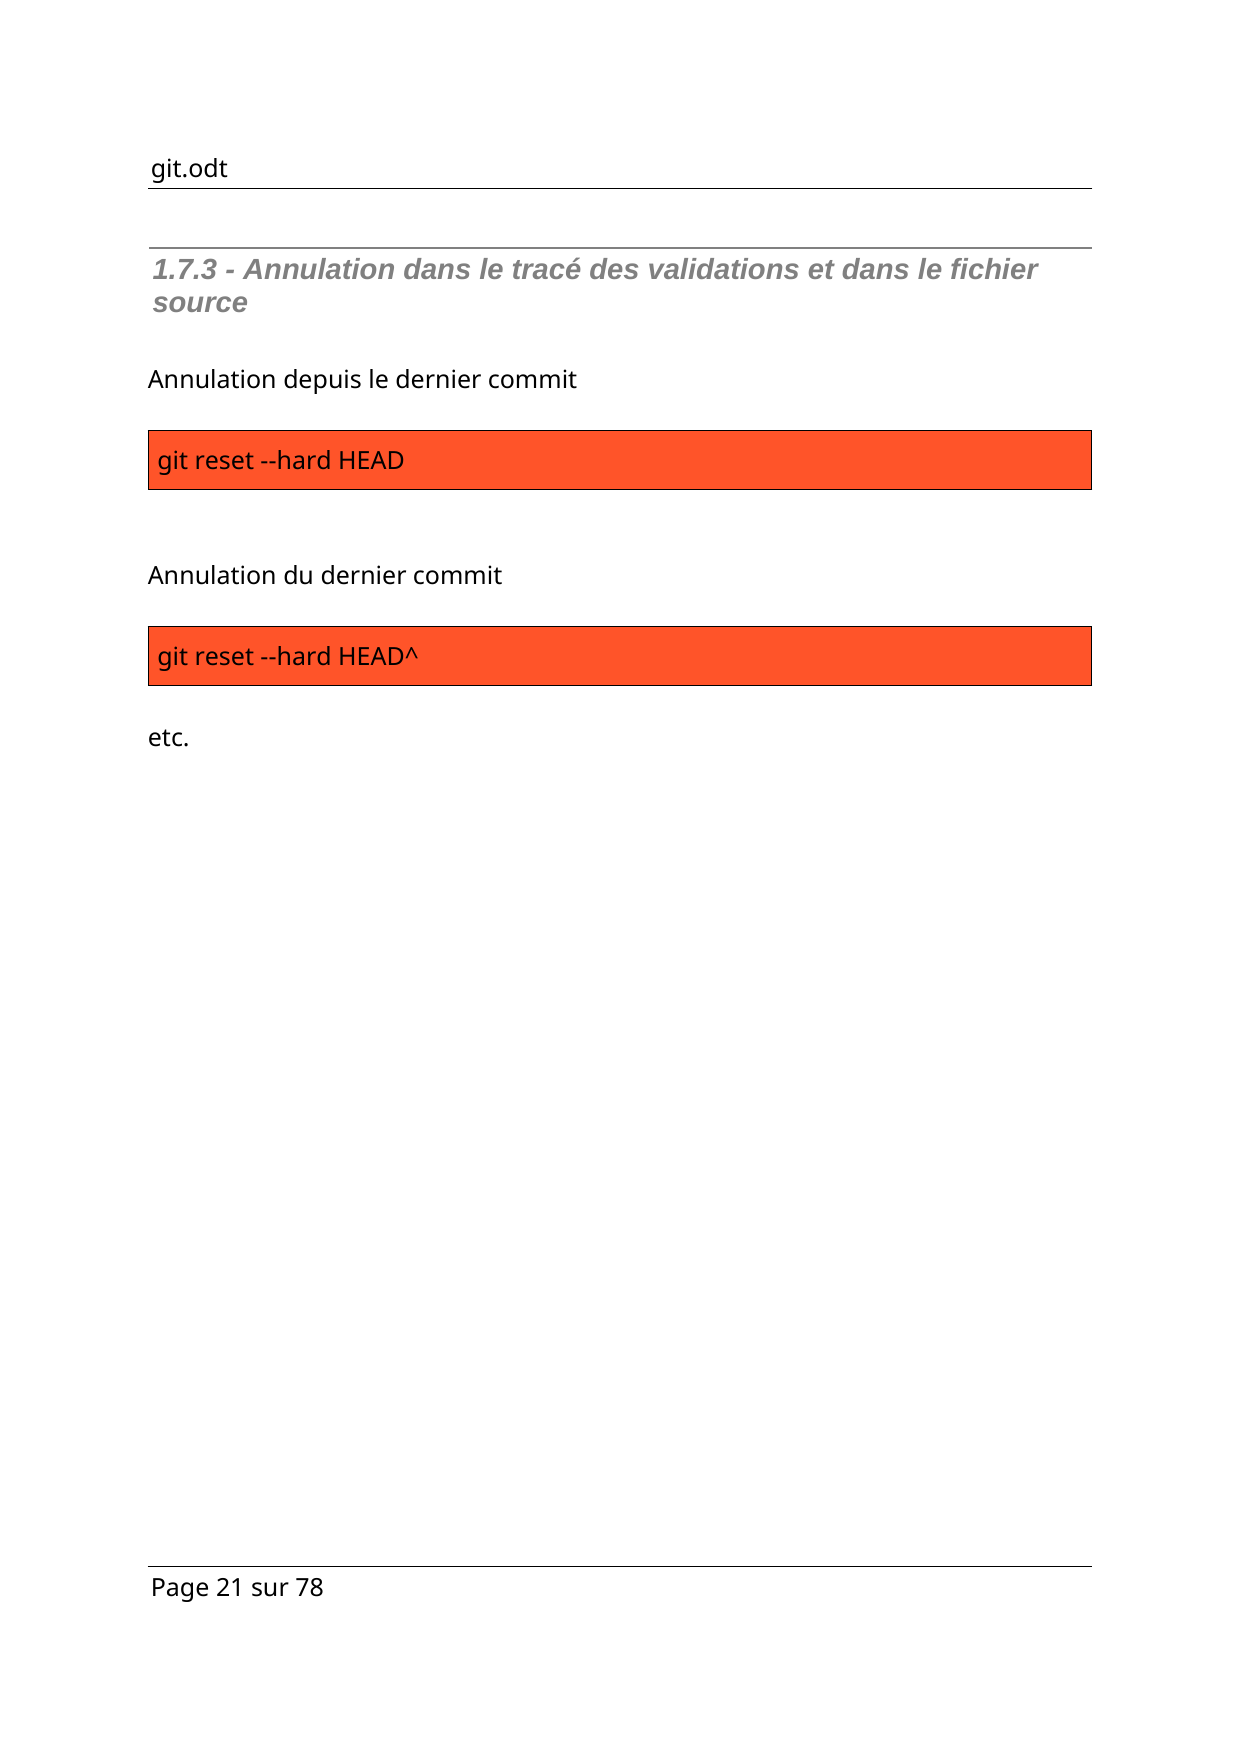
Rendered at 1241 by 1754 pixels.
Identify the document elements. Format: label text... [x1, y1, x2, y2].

text Annulation du dernier commit [148, 558, 1092, 592]
text git reset --hard HEAD [149, 431, 1091, 489]
text Annulation depuis le dernier commit [148, 362, 1092, 396]
text etc. [148, 720, 1092, 754]
text git reset --hard HEAD^ [149, 627, 1091, 685]
subtitle - Annulation dans le tracé des validations et dans le fichier source [149, 249, 1092, 322]
